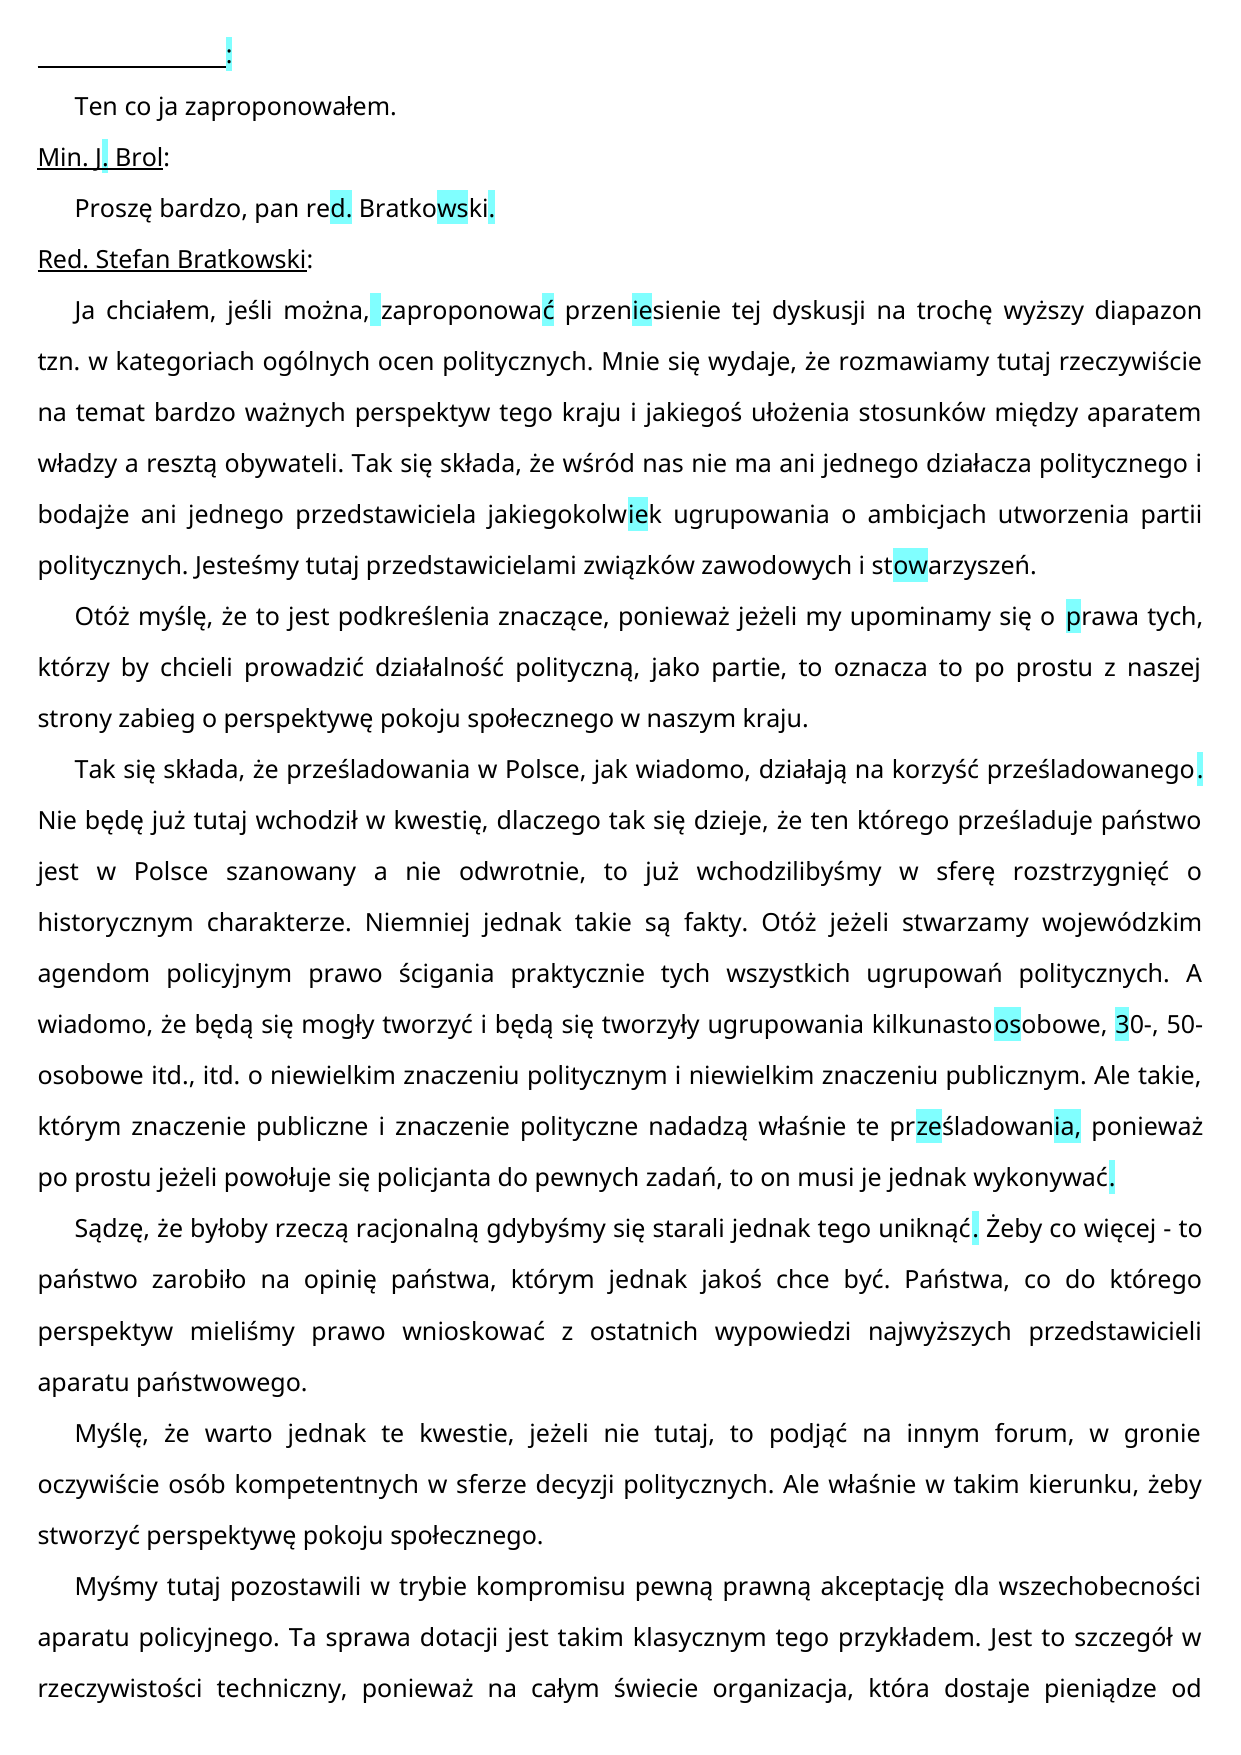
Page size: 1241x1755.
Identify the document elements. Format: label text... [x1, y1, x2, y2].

text Ten co ja zaproponowałem. [37, 88, 1203, 122]
text Myślę, że warto jednak te kwestie, jeżeli nie tutaj, to podjąć na innym forum, w gronie oczywiście osób kompetentnych w sferze decyzji politycznych. Ale właśnie w takim kierunku, żeby stworzyć perspektywę pokoju społecznego. [37, 1415, 1203, 1551]
text Ja chciałem, jeśli można, zaproponować przeniesienie tej dyskusji na trochę wyższy diapazon tzn. w kategoriach ogólnych ocen politycznych. Mnie się wydaje, że rozmawiamy tutaj rzeczywiście na temat bardzo ważnych perspektyw tego kraju i jakiegoś ułożenia stosunków między aparatem władzy a resztą obywateli. Tak się składa, że wśród nas nie ma ani jednego działacza politycznego i bodajże ani jednego przedstawiciela jakiegokolwiek ugrupowania o ambicjach utworzenia partii politycznych. Jesteśmy tutaj przedstawicielami związków zawodowych i stowarzyszeń. [37, 292, 1203, 582]
text Otóż myślę, że to jest podkreślenia znaczące, ponieważ jeżeli my upominamy się o prawa tych, którzy by chcieli prowadzić działalność polityczną, jako partie, to oznacza to po prostu z naszej strony zabieg o perspektywę pokoju społecznego w naszym kraju. [37, 599, 1203, 735]
text Min. J. Brol: [37, 139, 1203, 173]
text : [37, 37, 1203, 71]
text Sądzę, że byłoby rzeczą racjonalną gdybyśmy się starali jednak tego uniknąć. Żeby co więcej - to państwo zarobiło na opinię państwa, którym jednak jakoś chce być. Państwa, co do którego perspektyw mieliśmy prawo wnioskować z ostatnich wypowiedzi najwyższych przedstawicieli aparatu państwowego. [37, 1211, 1203, 1398]
text Myśmy tutaj pozostawili w trybie kompromisu pewną prawną akceptację dla wszechobecności aparatu policyjnego. Ta sprawa dotacji jest takim klasycznym tego przykładem. Jest to szczegół w rzeczywistości techniczny, ponieważ na całym świecie organizacja, która dostaje pieniądze od [37, 1568, 1203, 1704]
text Tak się składa, że prześladowania w Polsce, jak wiadomo, działają na korzyść prześladowanego. Nie będę już tutaj wchodził w kwestię, dlaczego tak się dzieje, że ten którego prześladuje państwo jest w Polsce szanowany a nie odwrotnie, to już wchodzilibyśmy w sferę rozstrzygnięć o historycznym charakterze. Niemniej jednak takie są fakty. Otóż jeżeli stwarzamy wojewódzkim agendom policyjnym prawo ścigania praktycznie tych wszystkich ugrupowań politycznych. A wiadomo, że będą się mogły tworzyć i będą się tworzyły ugrupowania kilkunastoosobowe, 30-, 50-osobowe itd., itd. o niewielkim znaczeniu politycznym i niewielkim znaczeniu publicznym. Ale takie, którym znaczenie publiczne i znaczenie polityczne nadadzą właśnie te prześladowania, ponieważ po prostu jeżeli powołuje się policjanta do pewnych zadań, to on musi je jednak wykonywać. [37, 752, 1203, 1194]
text Proszę bardzo, pan red. Bratkowski. [37, 190, 1203, 224]
text Red. Stefan Bratkowski: [37, 241, 1203, 275]
